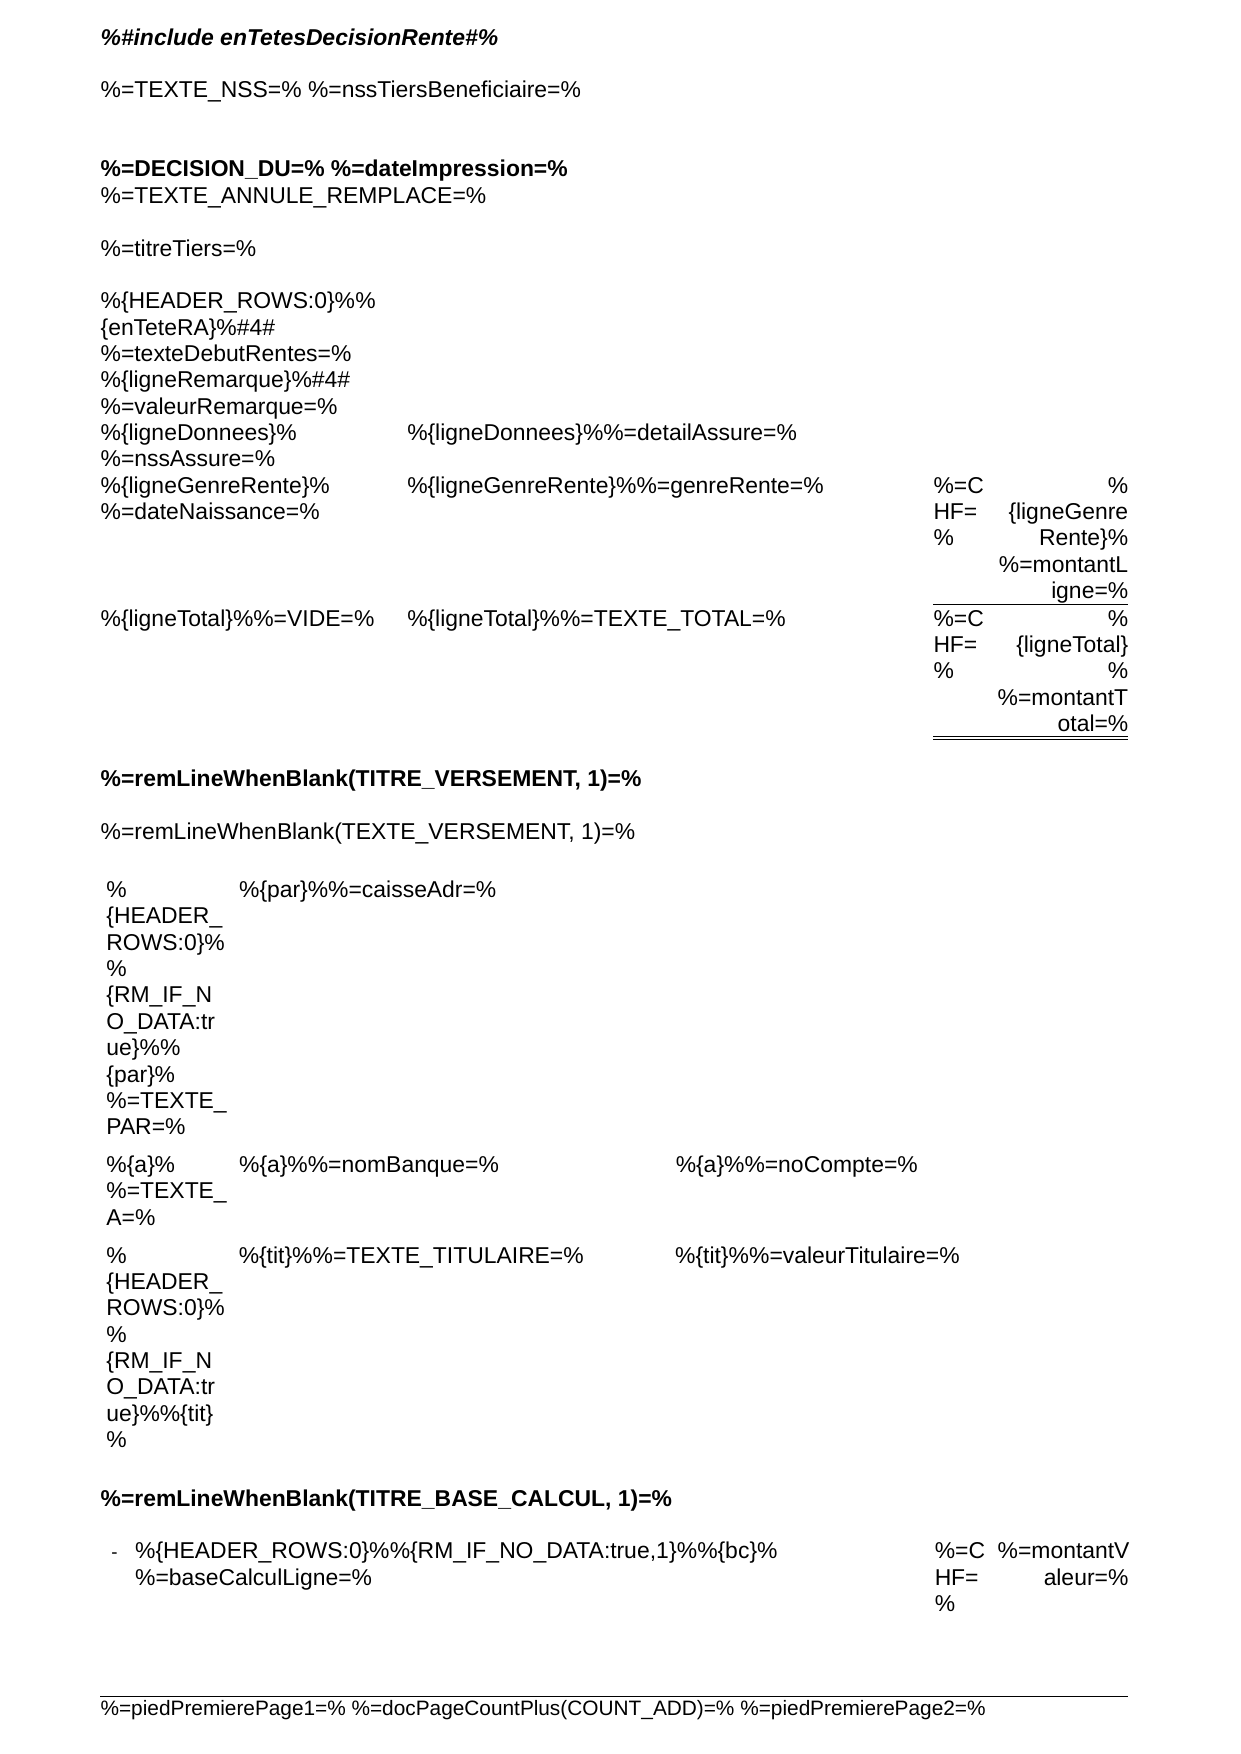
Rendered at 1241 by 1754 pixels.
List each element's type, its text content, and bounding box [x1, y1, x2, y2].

table_cell %{ligneGenreRente}%%=dateNaissance=% [100, 472, 407, 603]
text %#include enTetesDecisionRente#% [100, 24, 1128, 50]
table_cell [407, 366, 933, 419]
text %=remLineWhenBlank(TITRE_BASE_CALCUL, 1)=% [100, 1484, 1128, 1511]
table_header %=CHF=% [935, 1537, 997, 1616]
text %=remLineWhenBlank(TITRE_VERSEMENT, 1)=% [100, 765, 1128, 791]
table_cell [996, 419, 1128, 472]
table_header [670, 870, 1128, 1145]
table_cell [996, 366, 1128, 419]
text %=remLineWhenBlank(TEXTE_VERSEMENT, 1)=% [100, 818, 1128, 844]
table_cell %{ligneRemarque}%#4#%=valeurRemarque=% [100, 366, 407, 419]
table_cell %{ligneTotal}%%=VIDE=% [100, 604, 407, 736]
table_header [933, 287, 996, 366]
table_cell %{ligneTotal}%%=TEXTE_TOTAL=% [407, 604, 933, 736]
table_header %{tit}%%=TEXTE_TITULAIRE=% [233, 1236, 669, 1458]
table_cell %{a}%%=TEXTE_A=% [100, 1145, 233, 1236]
table_cell [933, 419, 996, 472]
table_header %{par}%%=caisseAdr=% [233, 870, 670, 1145]
text %=DECISION_DU=% %=dateImpression=% [100, 155, 1128, 182]
table_cell %{ligneDonnees}%%=nssAssure=% [100, 419, 407, 472]
table_cell %=CHF=% [933, 605, 996, 736]
table_header %{HEADER_ROWS:0}%%{RM_IF_NO_DATA:true,1}%%{bc}%%=baseCalculLigne=% [100, 1537, 934, 1616]
table_header %{HEADER_ROWS:0}%%{RM_IF_NO_DATA:true}%%{par}%%=TEXTE_PAR=% [100, 870, 233, 1145]
table_header [407, 287, 933, 366]
table_cell %{ligneDonnees}%%=detailAssure=% [407, 419, 933, 472]
table_header [996, 287, 1128, 366]
table_header %=montantValeur=% [997, 1537, 1128, 1616]
table_cell %{a}%%=noCompte=% [670, 1145, 1128, 1236]
table_cell %{ligneTotal}%%=montantTotal=% [996, 605, 1128, 736]
table_cell %{ligneGenreRente}%%=genreRente=% [407, 472, 933, 603]
text %=TEXTE_NSS=% %=nssTiersBeneficiaire=% [100, 76, 1128, 103]
table_header %{HEADER_ROWS:0}%%{RM_IF_NO_DATA:true}%%{tit}% [100, 1236, 233, 1458]
text %=remLineWhenBlank(isTitulaire)=% [100, 1458, 1128, 1484]
table_header %{HEADER_ROWS:0}%%{enTeteRA}%#4#%=texteDebutRentes=% [100, 287, 407, 366]
table_cell %{a}%%=nomBanque=% [233, 1145, 670, 1236]
table_header %{tit}%%=valeurTitulaire=% [669, 1236, 1128, 1458]
text %=titreTiers=% [100, 234, 1128, 261]
table_cell %{ligneGenreRente}%%=montantLigne=% [996, 472, 1128, 603]
text %=TEXTE_ANNULE_REMPLACE=% [100, 182, 1128, 208]
table_cell [933, 366, 996, 419]
table_cell %=CHF=% [933, 472, 996, 603]
